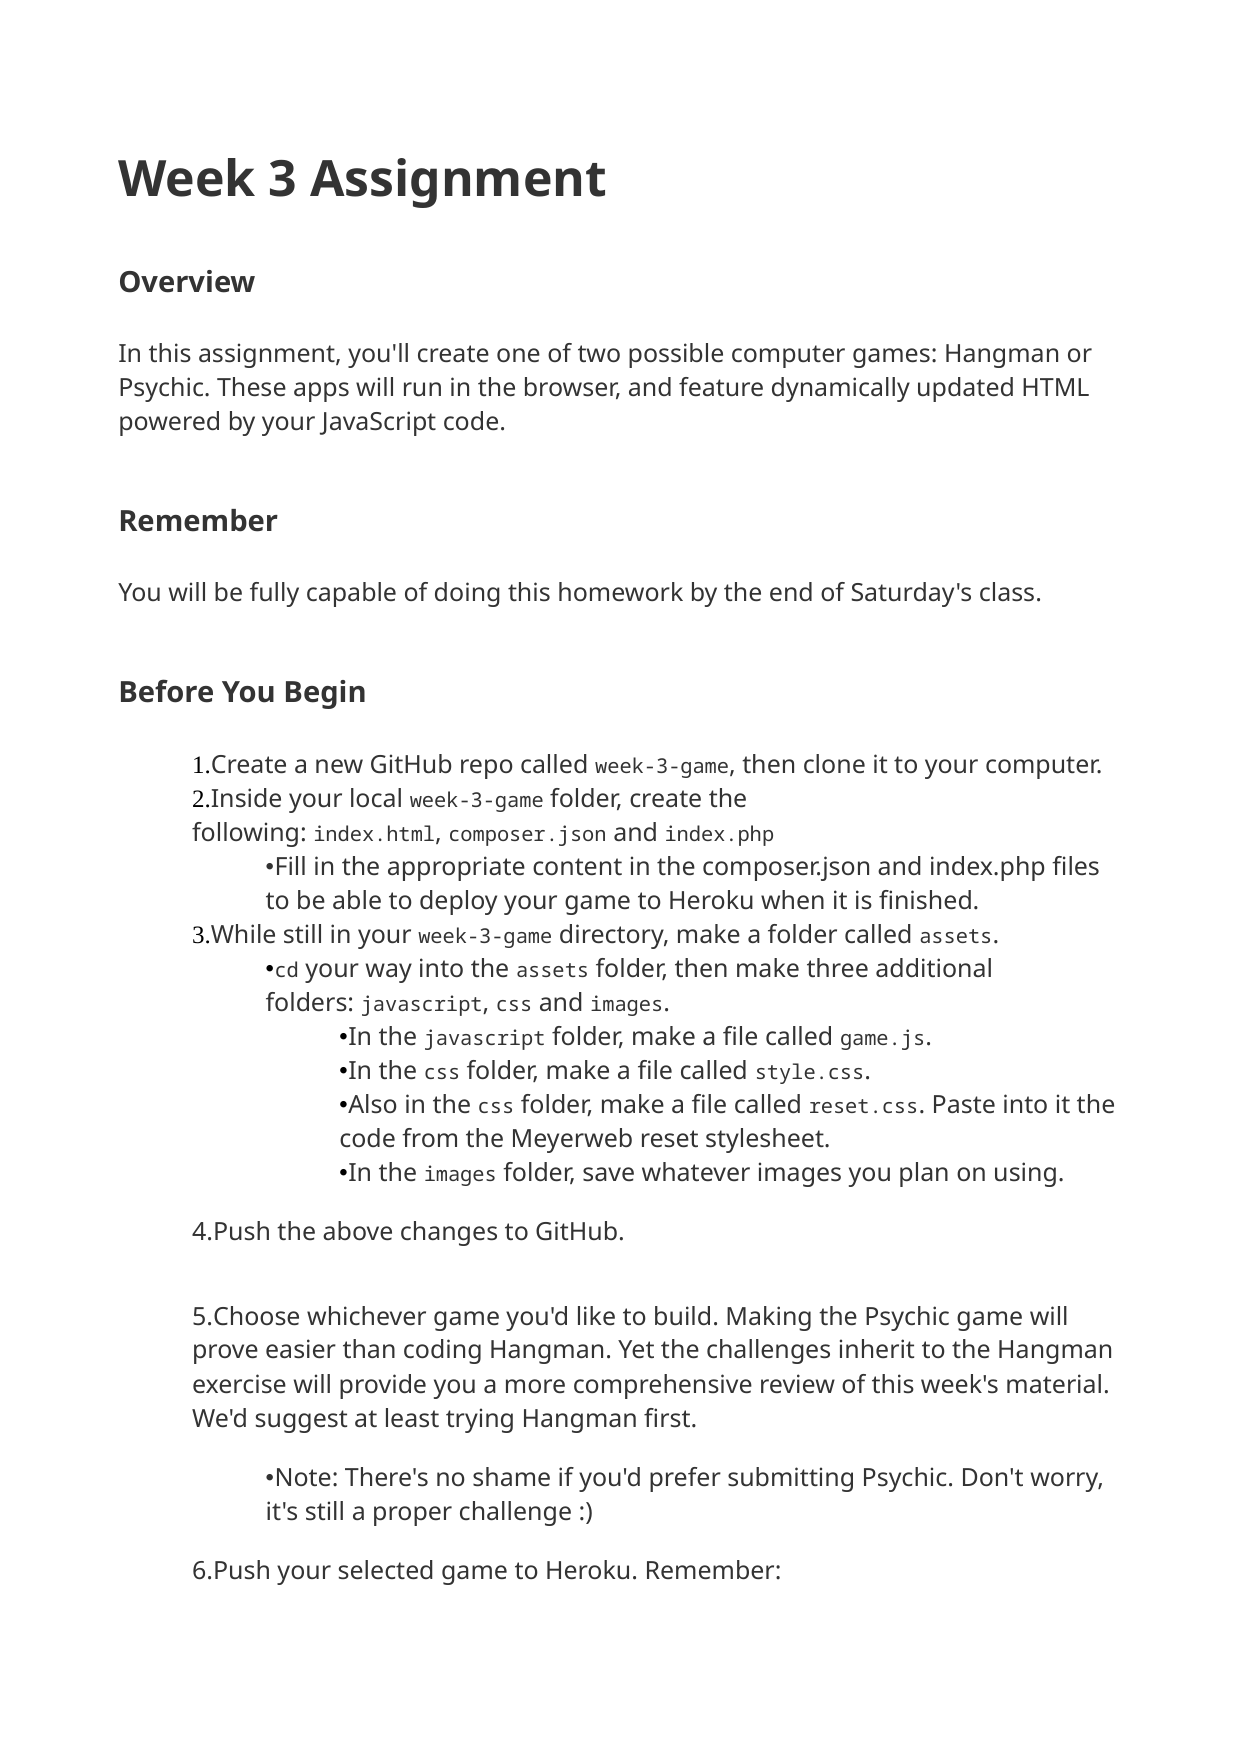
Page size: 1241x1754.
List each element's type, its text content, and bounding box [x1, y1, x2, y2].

list Push the above changes to GitHub. [118, 1214, 1122, 1248]
list Note: There's no shame if you'd prefer submitting Psychic. Don't worry, it's still a proper challenge :) [118, 1459, 1122, 1527]
subtitle Week 3 Assignment [118, 143, 1122, 211]
list Choose whichever game you'd like to build. Making the Psychic game will prove easier than coding Hangman. Yet the challenges inherit to the Hangman exercise will provide you a more comprehensive review of this week's material. We'd suggest at least trying Hangman first. [118, 1298, 1122, 1434]
text You will be fully capable of doing this homework by the end of Saturday's class. [118, 575, 1122, 609]
list Fill in the appropriate content in the composer.json and index.php files to be able to deploy your game to Heroku when it is finished. [118, 848, 1122, 917]
list Inside your local week-3-game folder, create the following: index.html, composer.json and index.php [118, 780, 1122, 848]
list In the javascript folder, make a file called game.js. [118, 1019, 1122, 1053]
subtitle Remember [118, 501, 1122, 540]
subtitle Overview [118, 261, 1122, 301]
text In this assignment, you'll create one of two possible computer games: Hangman or Psychic. These apps will run in the browser, and feature dynamically updated HTML powered by your JavaScript code. [118, 336, 1122, 438]
subtitle Before You Begin [118, 672, 1122, 711]
list Also in the css folder, make a file called reset.css. Paste into it the code from the Meyerweb reset stylesheet. [118, 1087, 1122, 1155]
list cd your way into the assets folder, then make three additional folders: javascript, css and images. [118, 951, 1122, 1019]
list Create a new GitHub repo called week-3-game, then clone it to your computer. [118, 746, 1122, 780]
list In the css folder, make a file called style.css. [118, 1053, 1122, 1087]
list In the images folder, save whatever images you plan on using. [118, 1155, 1122, 1189]
list Push your selected game to Heroku. Remember: [118, 1552, 1122, 1587]
list While still in your week-3-game directory, make a folder called assets. [118, 917, 1122, 951]
